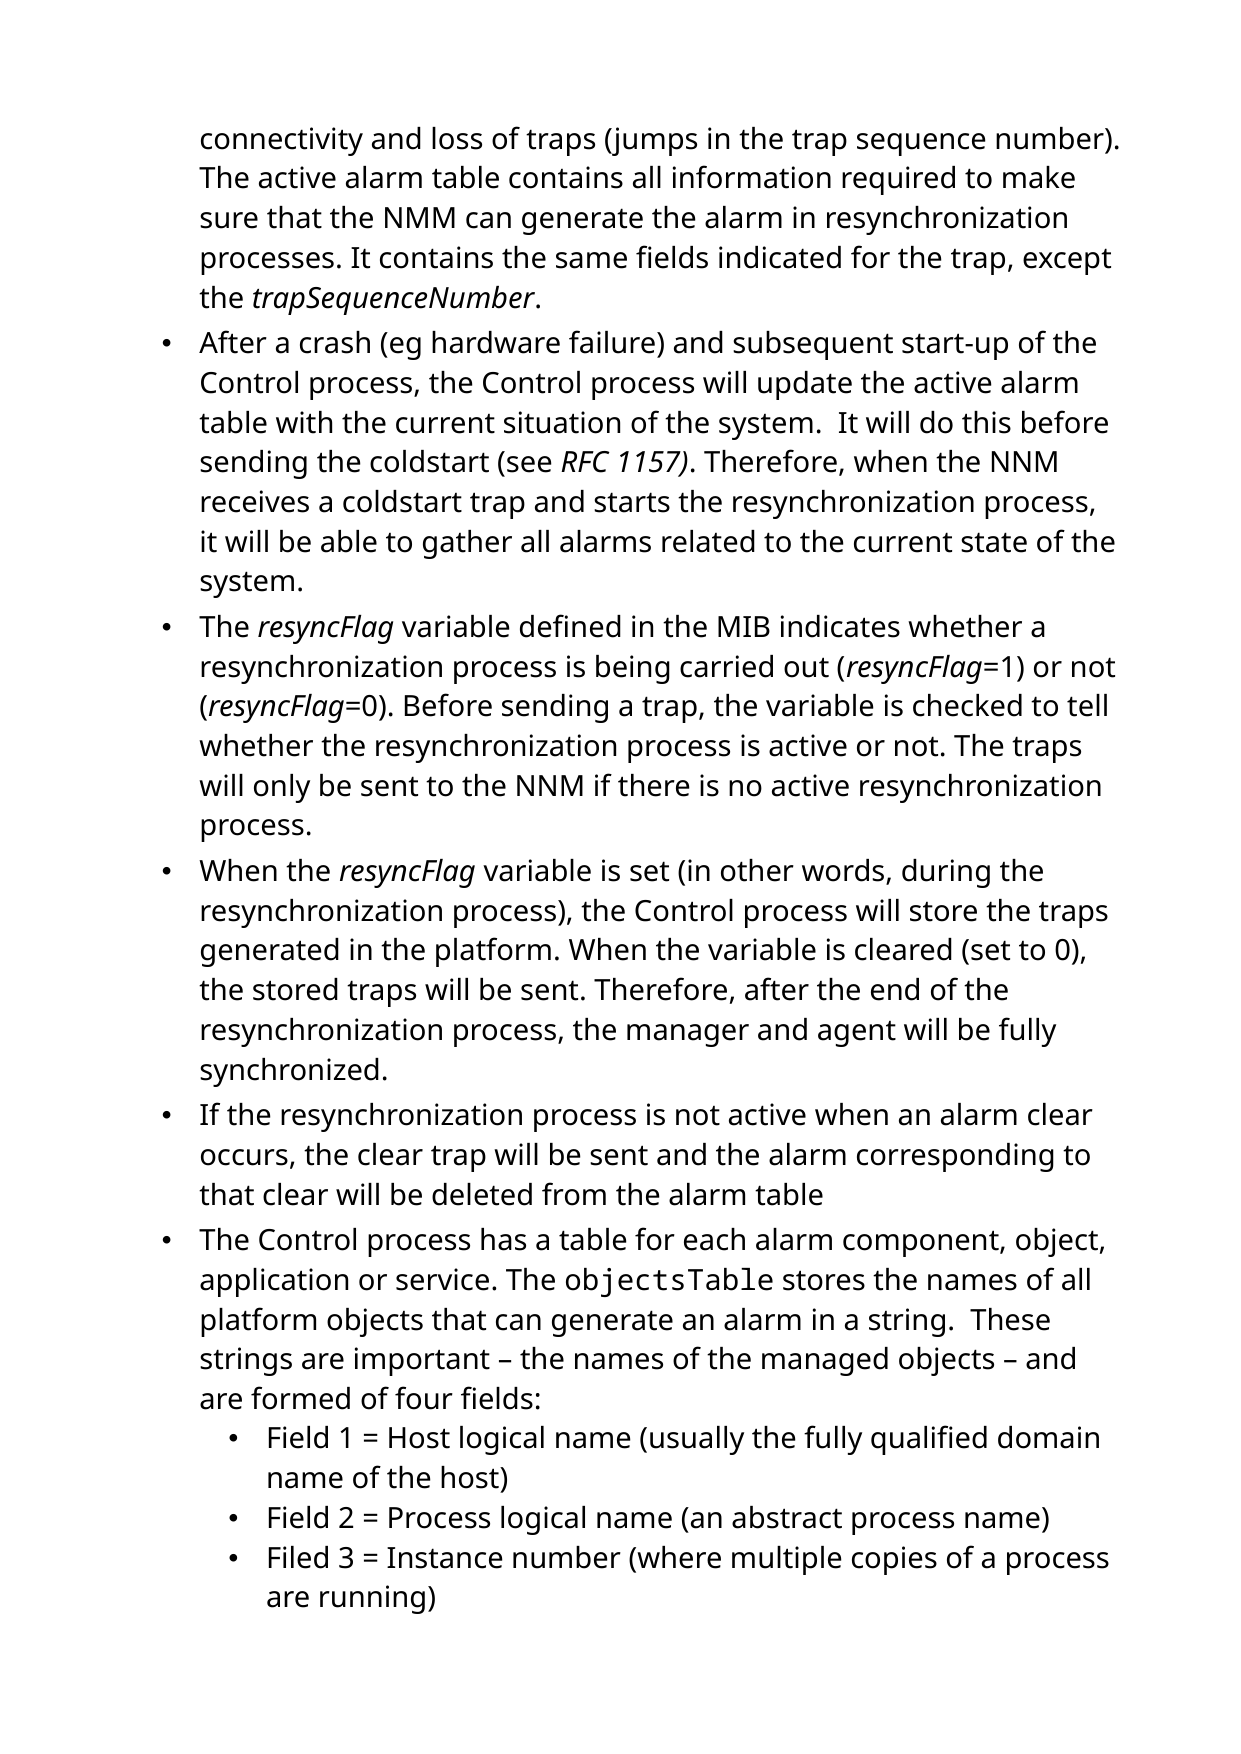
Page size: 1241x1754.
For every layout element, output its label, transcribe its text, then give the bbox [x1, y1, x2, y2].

list Filed 3 = Instance number (where multiple copies of a process are running) [228, 1537, 1122, 1616]
list The Control process has a table for each alarm component, object, application or service. The objectsTable stores the names of all platform objects that can generate an alarm in a string. These strings are important – the names of the managed objects – and are formed of four fields: [162, 1219, 1122, 1418]
list When the resyncFlag variable is set (in other words, during the resynchronization process), the Control process will store the traps generated in the platform. When the variable is cleared (set to 0), the stored traps will be sent. Therefore, after the end of the resynchronization process, the manager and agent will be fully synchronized. [162, 850, 1122, 1088]
list Field 2 = Process logical name (an abstract process name) [228, 1497, 1122, 1537]
list If the resynchronization process is not active when an alarm clear occurs, the clear trap will be sent and the alarm corresponding to that clear will be deleted from the alarm table [162, 1094, 1122, 1213]
list After a crash (eg hardware failure) and subsequent start-up of the Control process, the Control process will update the active alarm table with the current situation of the system. It will do this before sending the coldstart (see RFC 1157). Therefore, when the NNM receives a coldstart trap and starts the resynchronization process, it will be able to gather all alarms related to the current state of the system. [162, 322, 1122, 600]
list The resyncFlag variable defined in the MIB indicates whether a resynchronization process is being carried out (resyncFlag=1) or not (resyncFlag=0). Before sending a trap, the variable is checked to tell whether the resynchronization process is active or not. The traps will only be sent to the NNM if there is no active resynchronization process. [162, 606, 1122, 844]
list connectivity and loss of traps (jumps in the trap sequence number). The active alarm table contains all information required to make sure that the NMM can generate the alarm in resynchronization processes. It contains the same fields indicated for the trap, except the trapSequenceNumber. [162, 118, 1122, 317]
list Field 1 = Host logical name (usually the fully qualified domain name of the host) [228, 1418, 1122, 1497]
